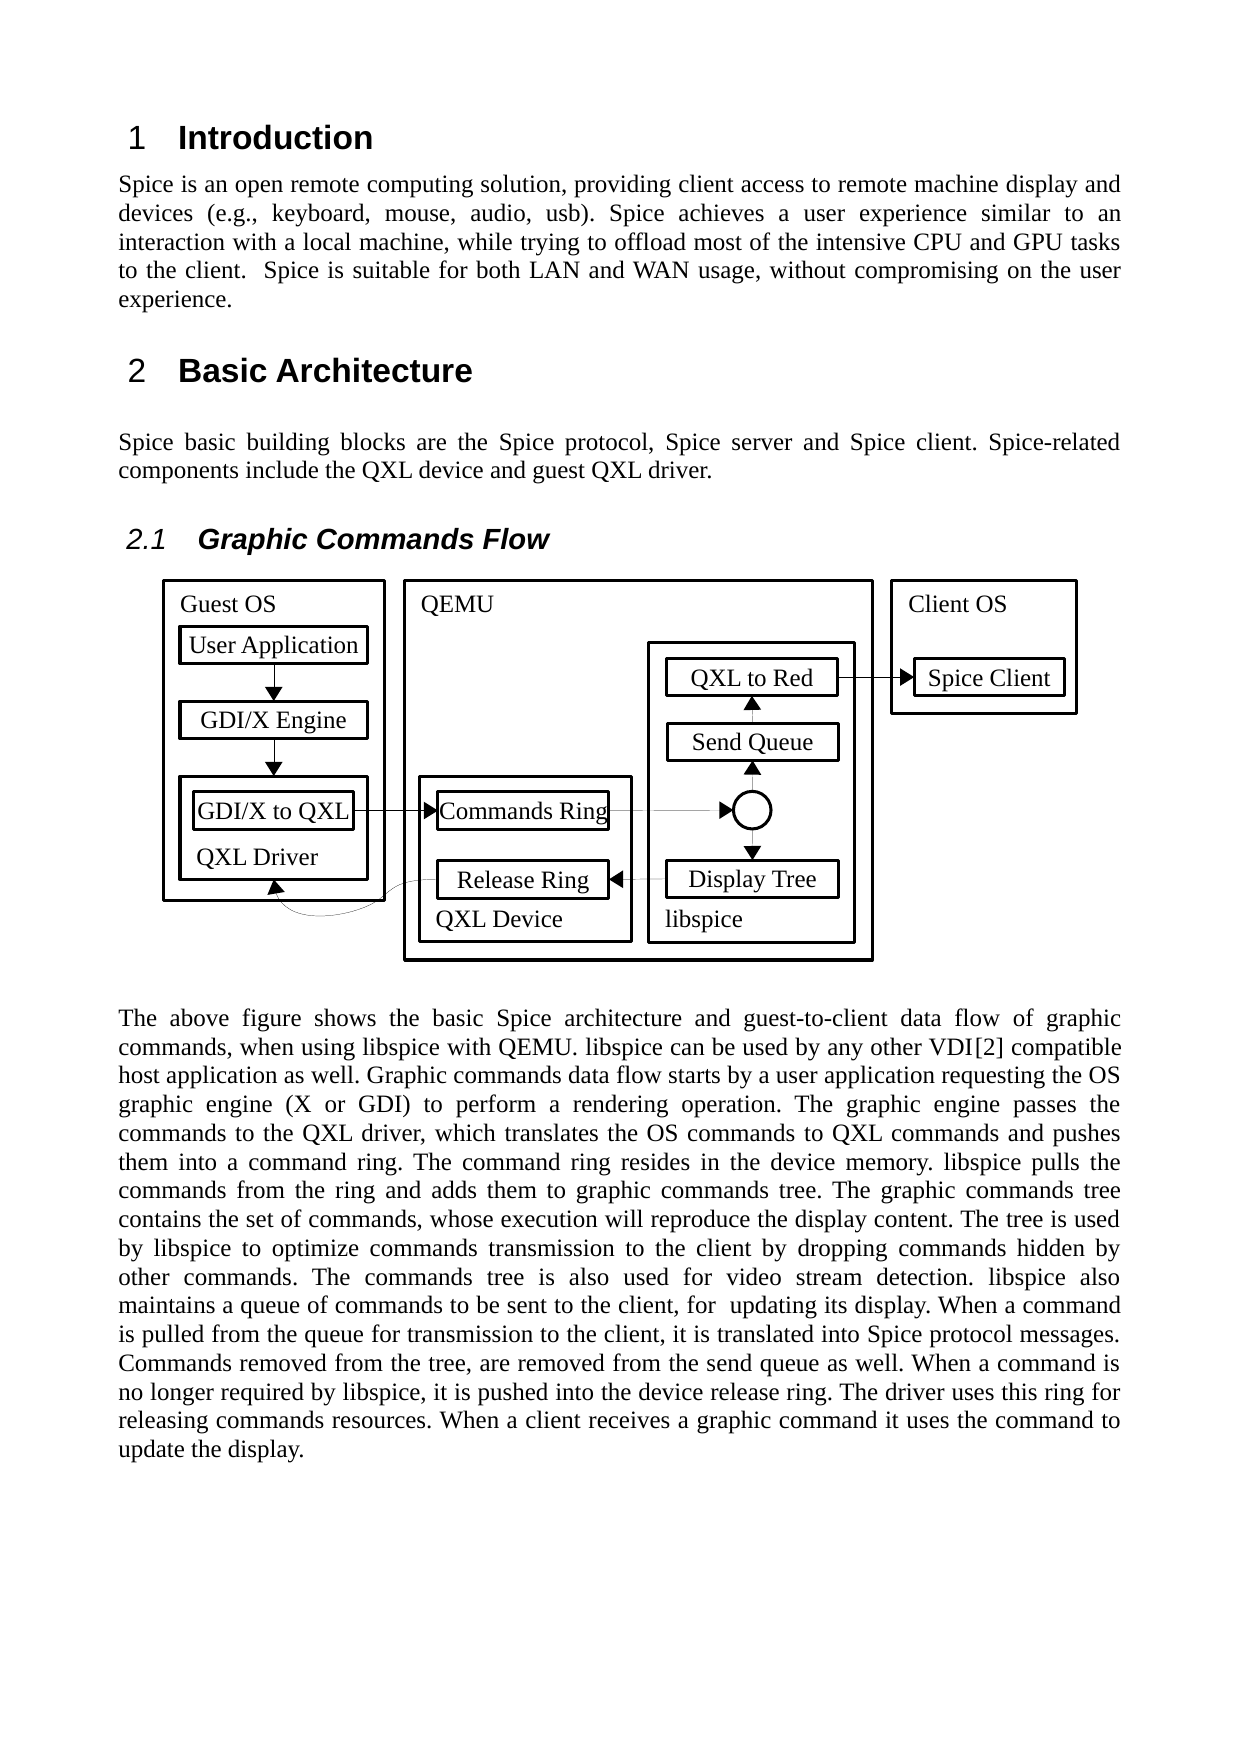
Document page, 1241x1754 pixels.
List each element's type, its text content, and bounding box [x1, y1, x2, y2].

text The above figure shows the basic Spice architecture and guest-to-client data flow of graphic commands, when using libspice with QEMU. libspice can be used by any other VDI[2] compatible host application as well. Graphic commands data flow starts by a user application requesting the OS graphic engine (X or GDI) to perform a rendering operation. The graphic engine passes the commands to the QXL driver, which translates the OS commands to QXL commands and pushes them into a command ring. The command ring resides in the device memory. libspice pulls the commands from the ring and adds them to graphic commands tree. The graphic commands tree contains the set of commands, whose execution will reproduce the display content. The tree is used by libspice to optimize commands transmission to the client by dropping commands hidden by other commands. The commands tree is also used for video stream detection. libspice also maintains a queue of commands to be sent to the client, for updating its display. When a command is pulled from the queue for transmission to the client, it is translated into Spice protocol messages. Commands removed from the tree, are removed from the send queue as well. When a command is no longer required by libspice, it is pushed into the device release ring. The driver uses this ring for releasing commands resources. When a client receives a graphic command it uses the command to update the display. [118, 1003, 1122, 1463]
subtitle Graphic Commands Flow [118, 522, 1122, 555]
text Spice is an open remote computing solution, providing client access to remote machine display and devices (e.g., keyboard, mouse, audio, usb). Spice achieves a user experience similar to an interaction with a local machine, while trying to offload most of the intensive CPU and GPU tasks to the client. Spice is suitable for both LAN and WAN usage, without compromising on the user experience. [118, 169, 1122, 313]
text Spice basic building blocks are the Spice protocol, Spice server and Spice client. Spice-related components include the QXL device and guest QXL driver. [118, 427, 1122, 484]
subtitle Introduction [118, 118, 1122, 157]
subtitle Basic Architecture [118, 351, 1122, 389]
